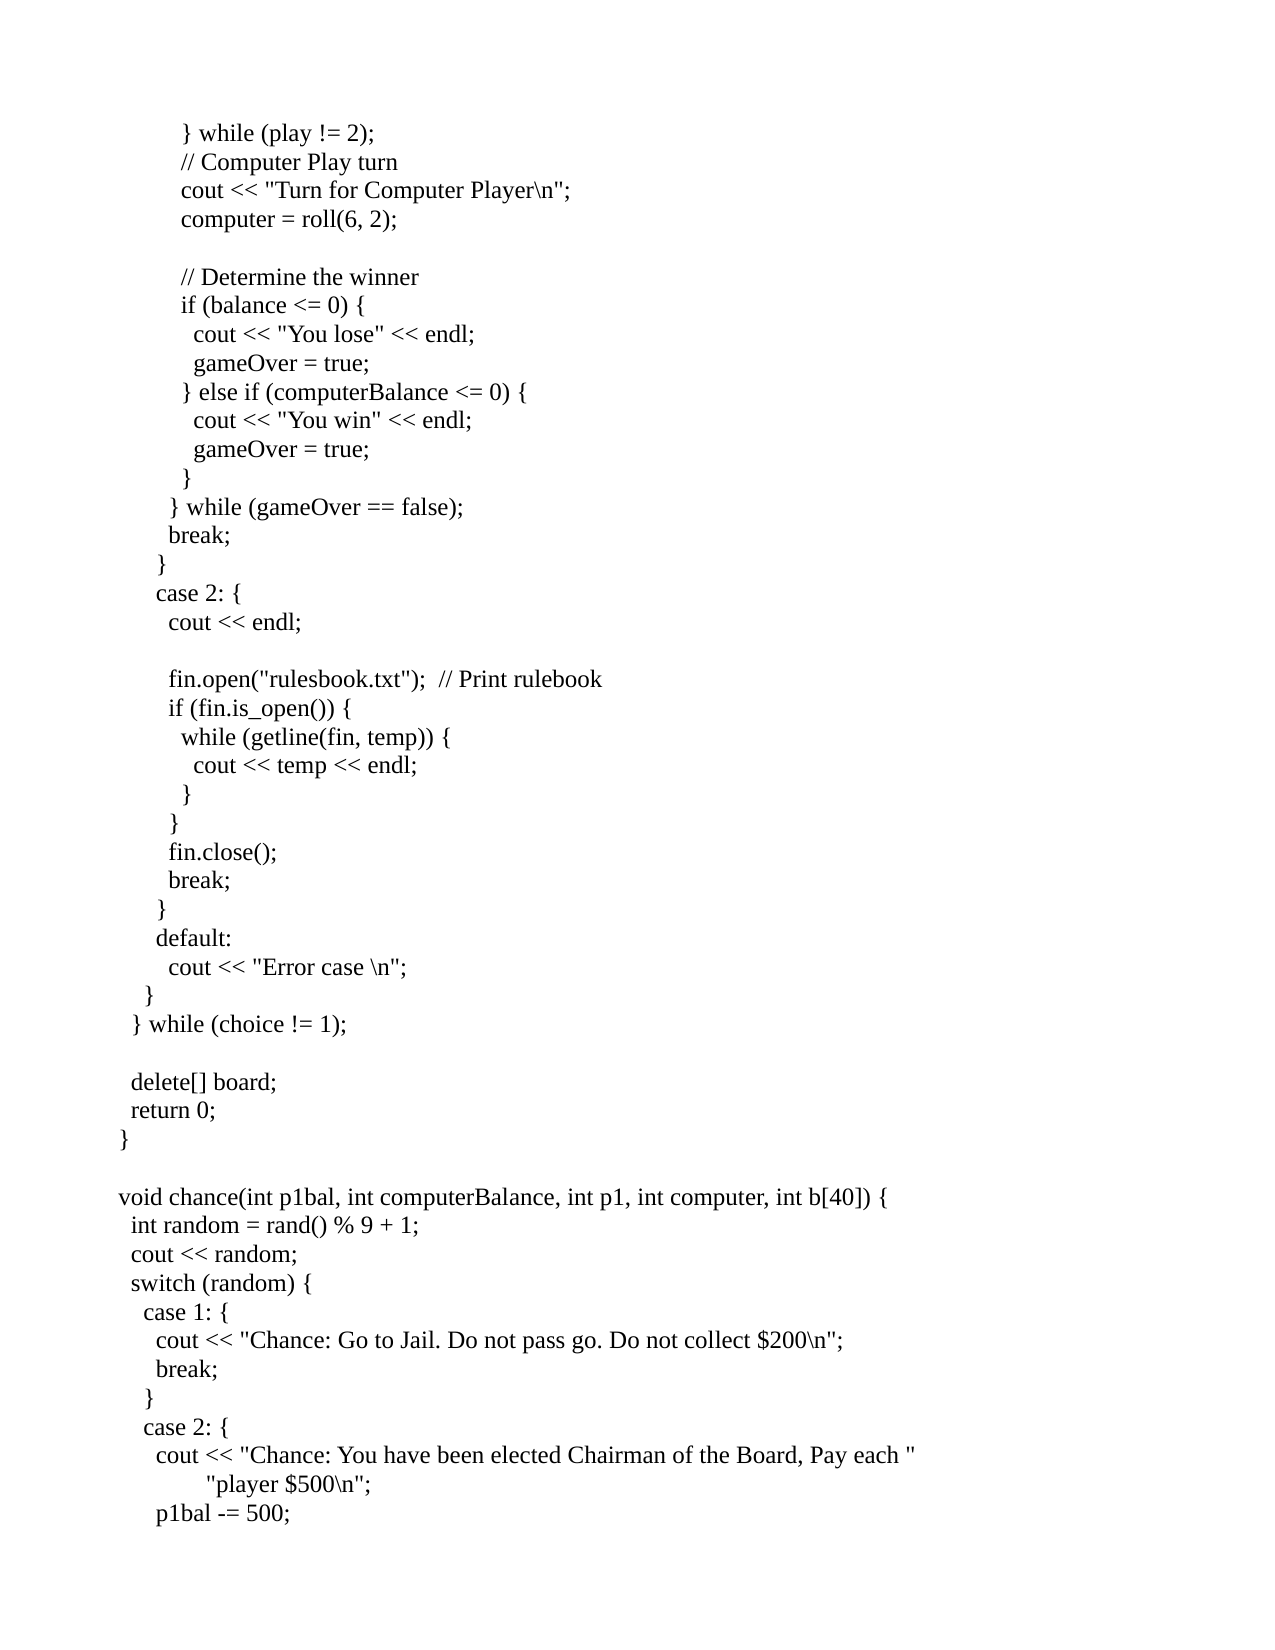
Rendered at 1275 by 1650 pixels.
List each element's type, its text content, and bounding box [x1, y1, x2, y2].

text cout << "Chance: Go to Jail. Do not pass go. Do not collect $200\n"; [118, 1326, 1157, 1354]
text } [118, 463, 1157, 492]
text } [118, 1124, 1157, 1153]
text case 2: { [118, 578, 1157, 607]
text p1bal -= 500; [118, 1498, 1157, 1527]
text } while (choice != 1); [118, 1009, 1157, 1038]
text while (getline(fin, temp)) { [118, 722, 1157, 751]
text computer = roll(6, 2); [118, 204, 1157, 233]
text return 0; [118, 1096, 1157, 1124]
text cout << temp << endl; [118, 751, 1157, 779]
text } [118, 808, 1157, 837]
text } [118, 1383, 1157, 1412]
text break; [118, 521, 1157, 549]
text cout << "Error case \n"; [118, 952, 1157, 981]
text "player $500\n"; [118, 1469, 1157, 1498]
text fin.close(); [118, 837, 1157, 866]
text void chance(int p1bal, int computerBalance, int p1, int computer, int b[40]) { [118, 1182, 1157, 1211]
text cout << "Turn for Computer Player\n"; [118, 176, 1157, 204]
text if (fin.is_open()) { [118, 693, 1157, 722]
text int random = rand() % 9 + 1; [118, 1211, 1157, 1239]
text break; [118, 1354, 1157, 1383]
text } [118, 779, 1157, 808]
text // Determine the winner [118, 262, 1157, 291]
text } while (play != 2); [118, 118, 1157, 147]
text gameOver = true; [118, 434, 1157, 463]
text if (balance <= 0) { [118, 291, 1157, 319]
text cout << endl; [118, 607, 1157, 636]
text switch (random) { [118, 1268, 1157, 1297]
text break; [118, 866, 1157, 894]
text case 2: { [118, 1412, 1157, 1441]
text cout << "Chance: You have been elected Chairman of the Board, Pay each " [118, 1441, 1157, 1469]
text default: [118, 923, 1157, 952]
text cout << "You win" << endl; [118, 406, 1157, 434]
text cout << random; [118, 1239, 1157, 1268]
text fin.open("rulesbook.txt"); // Print rulebook [118, 664, 1157, 693]
text delete[] board; [118, 1067, 1157, 1096]
text case 1: { [118, 1297, 1157, 1326]
text } [118, 981, 1157, 1009]
text } [118, 549, 1157, 578]
text } [118, 894, 1157, 923]
text // Computer Play turn [118, 147, 1157, 176]
text } else if (computerBalance <= 0) { [118, 377, 1157, 406]
text } while (gameOver == false); [118, 492, 1157, 521]
text cout << "You lose" << endl; [118, 319, 1157, 348]
text gameOver = true; [118, 348, 1157, 377]
